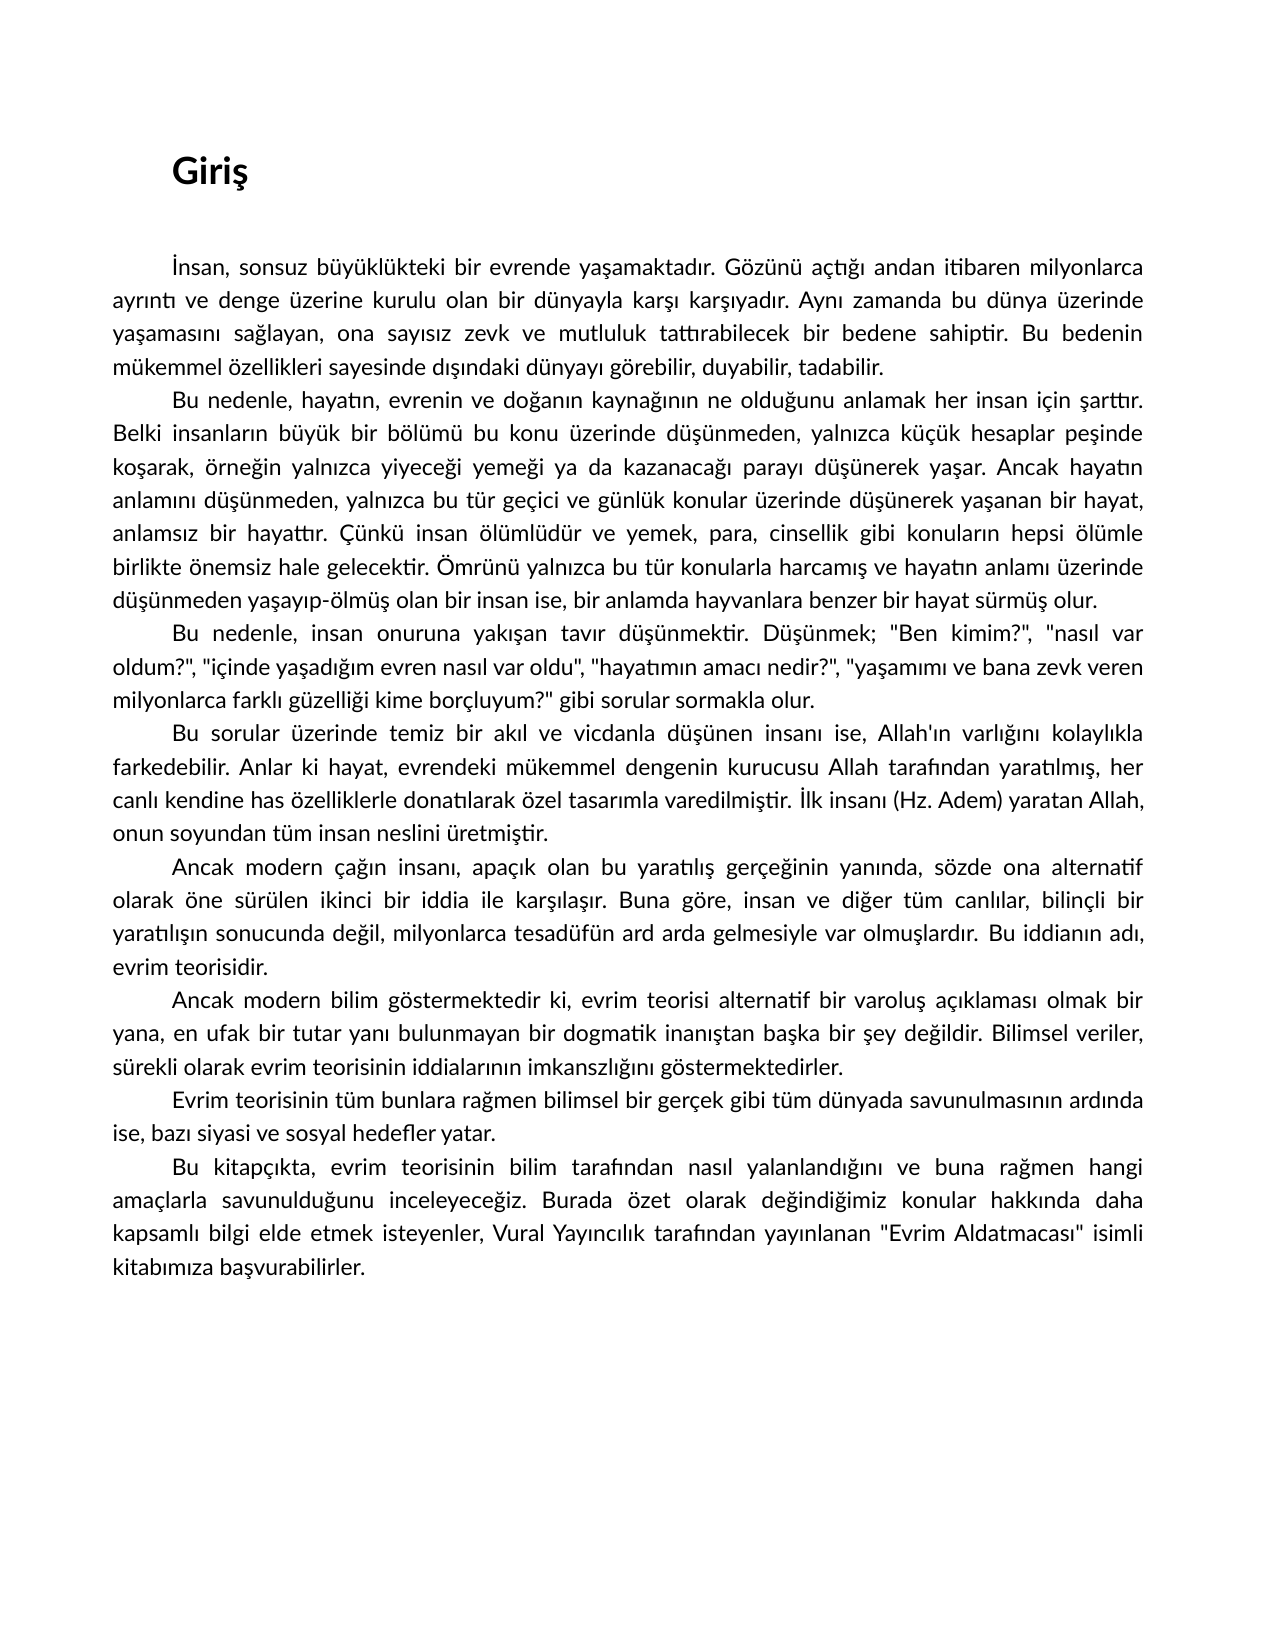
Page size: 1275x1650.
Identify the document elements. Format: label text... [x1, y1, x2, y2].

text Ancak modern çağın insanı, apaçık olan bu yaratılış gerçeğinin yanında, sözde ona alternatif olarak öne sürülen ikinci bir iddia ile karşılaşır. Buna göre, insan ve diğer tüm canlılar, bilinçli bir yaratılışın sonucunda değil, milyonlarca tesadüfün ard arda gelmesiyle var olmuşlardır. Bu iddianın adı, evrim teorisidir. [112, 848, 1145, 982]
text Ancak modern bilim göstermektedir ki, evrim teorisi alternatif bir varoluş açıklaması olmak bir yana, en ufak bir tutar yanı bulunmayan bir dogmatik inanıştan başka bir şey değildir. Bilimsel veriler, sürekli olarak evrim teorisinin iddialarının imkanszlığını göstermektedirler. [112, 982, 1145, 1082]
text Bu sorular üzerinde temiz bir akıl ve vicdanla düşünen insanı ise, Allah'ın varlığını kolaylıkla farkedebilir. Anlar ki hayat, evrendeki mükemmel dengenin kurucusu Allah tarafından yaratılmış, her canlı kendine has özelliklerle donatılarak özel tasarımla varedilmiştir. İlk insanı (Hz. Adem) yaratan Allah, onun soyundan tüm insan neslini üretmiştir. [112, 715, 1145, 848]
text Giriş [112, 148, 1145, 193]
text Evrim teorisinin tüm bunlara rağmen bilimsel bir gerçek gibi tüm dünyada savunulmasının ardında ise, bazı siyasi ve sosyal hedefler yatar. [112, 1082, 1145, 1148]
text Bu nedenle, hayatın, evrenin ve doğanın kaynağının ne olduğunu anlamak her insan için şarttır. Belki insanların büyük bir bölümü bu konu üzerinde düşünmeden, yalnızca küçük hesaplar peşinde koşarak, örneğin yalnızca yiyeceği yemeği ya da kazanacağı parayı düşünerek yaşar. Ancak hayatın anlamını düşünmeden, yalnızca bu tür geçici ve günlük konular üzerinde düşünerek yaşanan bir hayat, anlamsız bir hayattır. Çünkü insan ölümlüdür ve yemek, para, cinsellik gibi konuların hepsi ölümle birlikte önemsiz hale gelecektir. Ömrünü yalnızca bu tür konularla harcamış ve hayatın anlamı üzerinde düşünmeden yaşayıp-ölmüş olan bir insan ise, bir anlamda hayvanlara benzer bir hayat sürmüş olur. [112, 382, 1145, 615]
text Bu kitapçıkta, evrim teorisinin bilim tarafından nasıl yalanlandığını ve buna rağmen hangi amaçlarla savunulduğunu inceleyeceğiz. Burada özet olarak değindiğimiz konular hakkında daha kapsamlı bilgi elde etmek isteyenler, Vural Yayıncılık tarafından yayınlanan "Evrim Aldatmacası" isimli kitabımıza başvurabilirler. [112, 1148, 1145, 1282]
text Bu nedenle, insan onuruna yakışan tavır düşünmektir. Düşünmek; "Ben kimim?", "nasıl var oldum?", "içinde yaşadığım evren nasıl var oldu", "hayatımın amacı nedir?", "yaşamımı ve bana zevk veren milyonlarca farklı güzelliği kime borçluyum?" gibi sorular sormakla olur. [112, 615, 1145, 715]
text İnsan, sonsuz büyüklükteki bir evrende yaşamaktadır. Gözünü açtığı andan itibaren milyonlarca ayrıntı ve denge üzerine kurulu olan bir dünyayla karşı karşıyadır. Aynı zamanda bu dünya üzerinde yaşamasını sağlayan, ona sayısız zevk ve mutluluk tattırabilecek bir bedene sahiptir. Bu bedenin mükemmel özellikleri sayesinde dışındaki dünyayı görebilir, duyabilir, tadabilir. [112, 248, 1145, 382]
